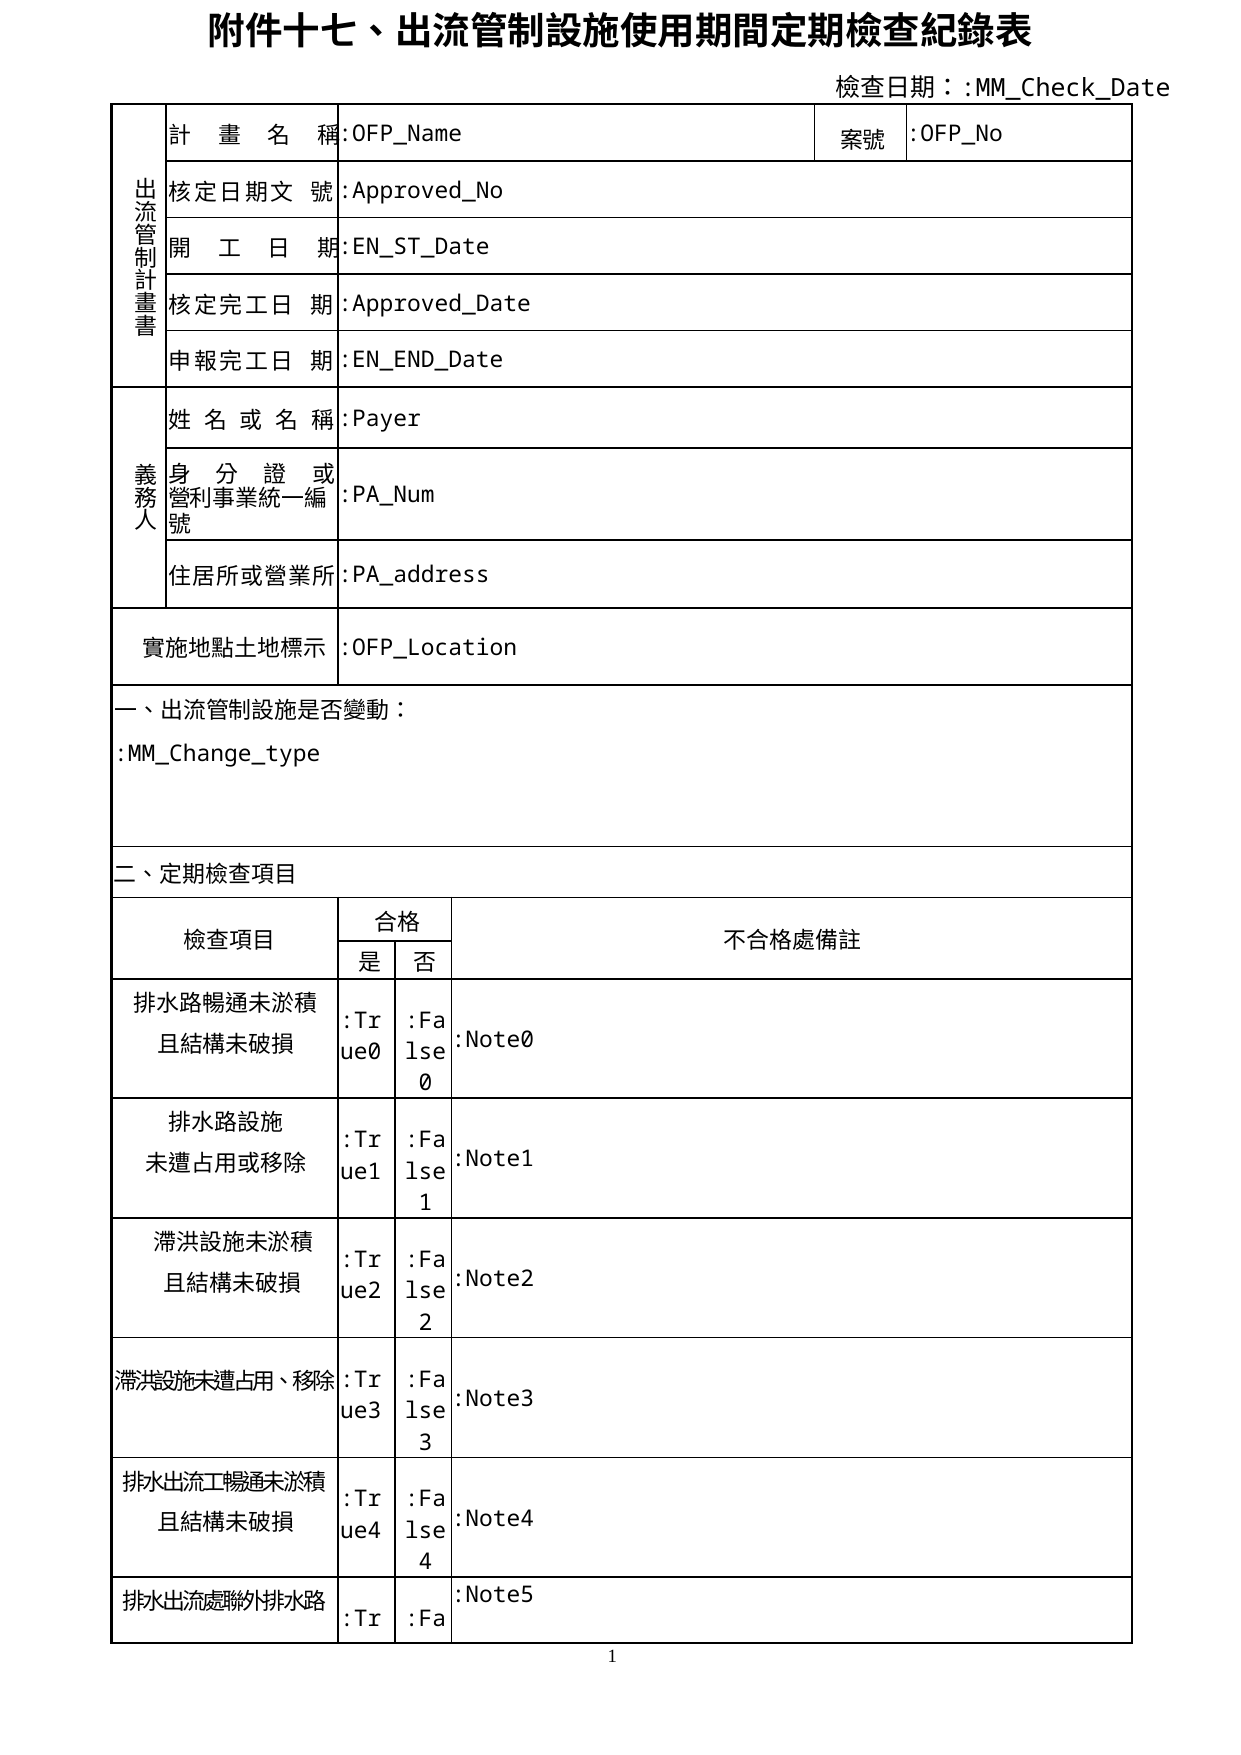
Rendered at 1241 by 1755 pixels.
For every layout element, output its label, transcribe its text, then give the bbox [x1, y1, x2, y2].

text 檢查日期：:MM_Check_Date [835, 67, 1241, 103]
table_cell 住居所或營業所 [167, 541, 337, 607]
table_cell 一、出流管制設施是否變動： :MM_Change_type [113, 686, 1131, 846]
table_cell 排水路設施 未遭占用或移除 [113, 1099, 337, 1217]
table_cell 合格 [339, 898, 451, 940]
table_cell :Note0 [452, 980, 1131, 1097]
table_header 畫 [204, 105, 253, 160]
table_header 出流管制計畫書 [113, 105, 165, 386]
table_cell 否 [396, 942, 451, 978]
table_header 稱 [302, 105, 337, 160]
table_cell 實施地點土地標示 [113, 609, 337, 684]
table_cell :Note3 [452, 1338, 1131, 1457]
table_cell :PA_Num [339, 449, 1131, 539]
table_cell :True0 [339, 980, 394, 1097]
table_cell 排水路暢通未淤積 且結構未破損 [113, 980, 337, 1097]
table_cell :True4 [339, 1458, 394, 1576]
table_header 名 [253, 105, 302, 160]
table_header :OFP_Name [339, 105, 814, 160]
table_header 計 [167, 105, 204, 160]
table_cell :True1 [339, 1099, 394, 1217]
table_cell 義務人 [113, 388, 165, 607]
table_cell 滯洪設施未遭占用、移除 [113, 1338, 337, 1457]
table_cell 日 [253, 218, 302, 273]
table_cell :Note2 [452, 1219, 1131, 1337]
table_cell 滯洪設施未淤積 且結構未破損 [113, 1219, 337, 1337]
table_cell :OFP_Location [339, 609, 1131, 684]
table_cell :Approved_No [339, 162, 1131, 217]
table_cell 姓 名 或 名 稱 [167, 388, 337, 447]
table_cell :Approved_Date [339, 275, 1131, 329]
table_cell 不合格處備註 [452, 898, 1131, 978]
table_cell :Payer [339, 388, 1131, 447]
table_cell 檢查項目 [113, 898, 337, 978]
table_cell :Note1 [452, 1099, 1131, 1217]
table_header 案號 [815, 105, 906, 160]
table_cell :True2 [339, 1219, 394, 1337]
table_cell :False3 [396, 1338, 451, 1457]
table_cell 排水出流處聯外排水路 [113, 1578, 337, 1642]
table_header :OFP_No [907, 105, 1131, 160]
table_cell 開 [167, 218, 204, 273]
table_cell :Note4 [452, 1458, 1131, 1576]
table_cell 期 [302, 218, 337, 273]
table_cell :Fa [396, 1578, 451, 1642]
table_cell 核定完工日 期 [167, 275, 337, 329]
table_cell :Note5 [452, 1578, 1131, 1642]
table_cell 是 [339, 942, 394, 978]
table_cell :False1 [396, 1099, 451, 1217]
table_cell 排水出流工暢通未淤積 且結構未破損 [113, 1458, 337, 1576]
table_cell :EN_END_Date [339, 331, 1131, 386]
table_cell :PA_address [339, 541, 1131, 607]
subtitle 附件十七、出流管制設施使用期間定期檢查紀錄表 [207, 1, 1241, 55]
table_cell :Tr [339, 1578, 394, 1642]
table_cell 核定日期文 號 [167, 162, 337, 217]
table_cell :EN_ST_Date [339, 218, 1131, 273]
table_cell :False4 [396, 1458, 451, 1576]
table_cell 申報完工日 期 [167, 331, 337, 386]
table_cell 身 分 證 或營利事業統一編號 [167, 449, 337, 539]
table_cell :False0 [396, 980, 451, 1097]
table_cell 工 [204, 218, 253, 273]
table_cell :False2 [396, 1219, 451, 1337]
table_cell 二、定期檢查項目 [113, 847, 1131, 897]
table_cell :True3 [339, 1338, 394, 1457]
